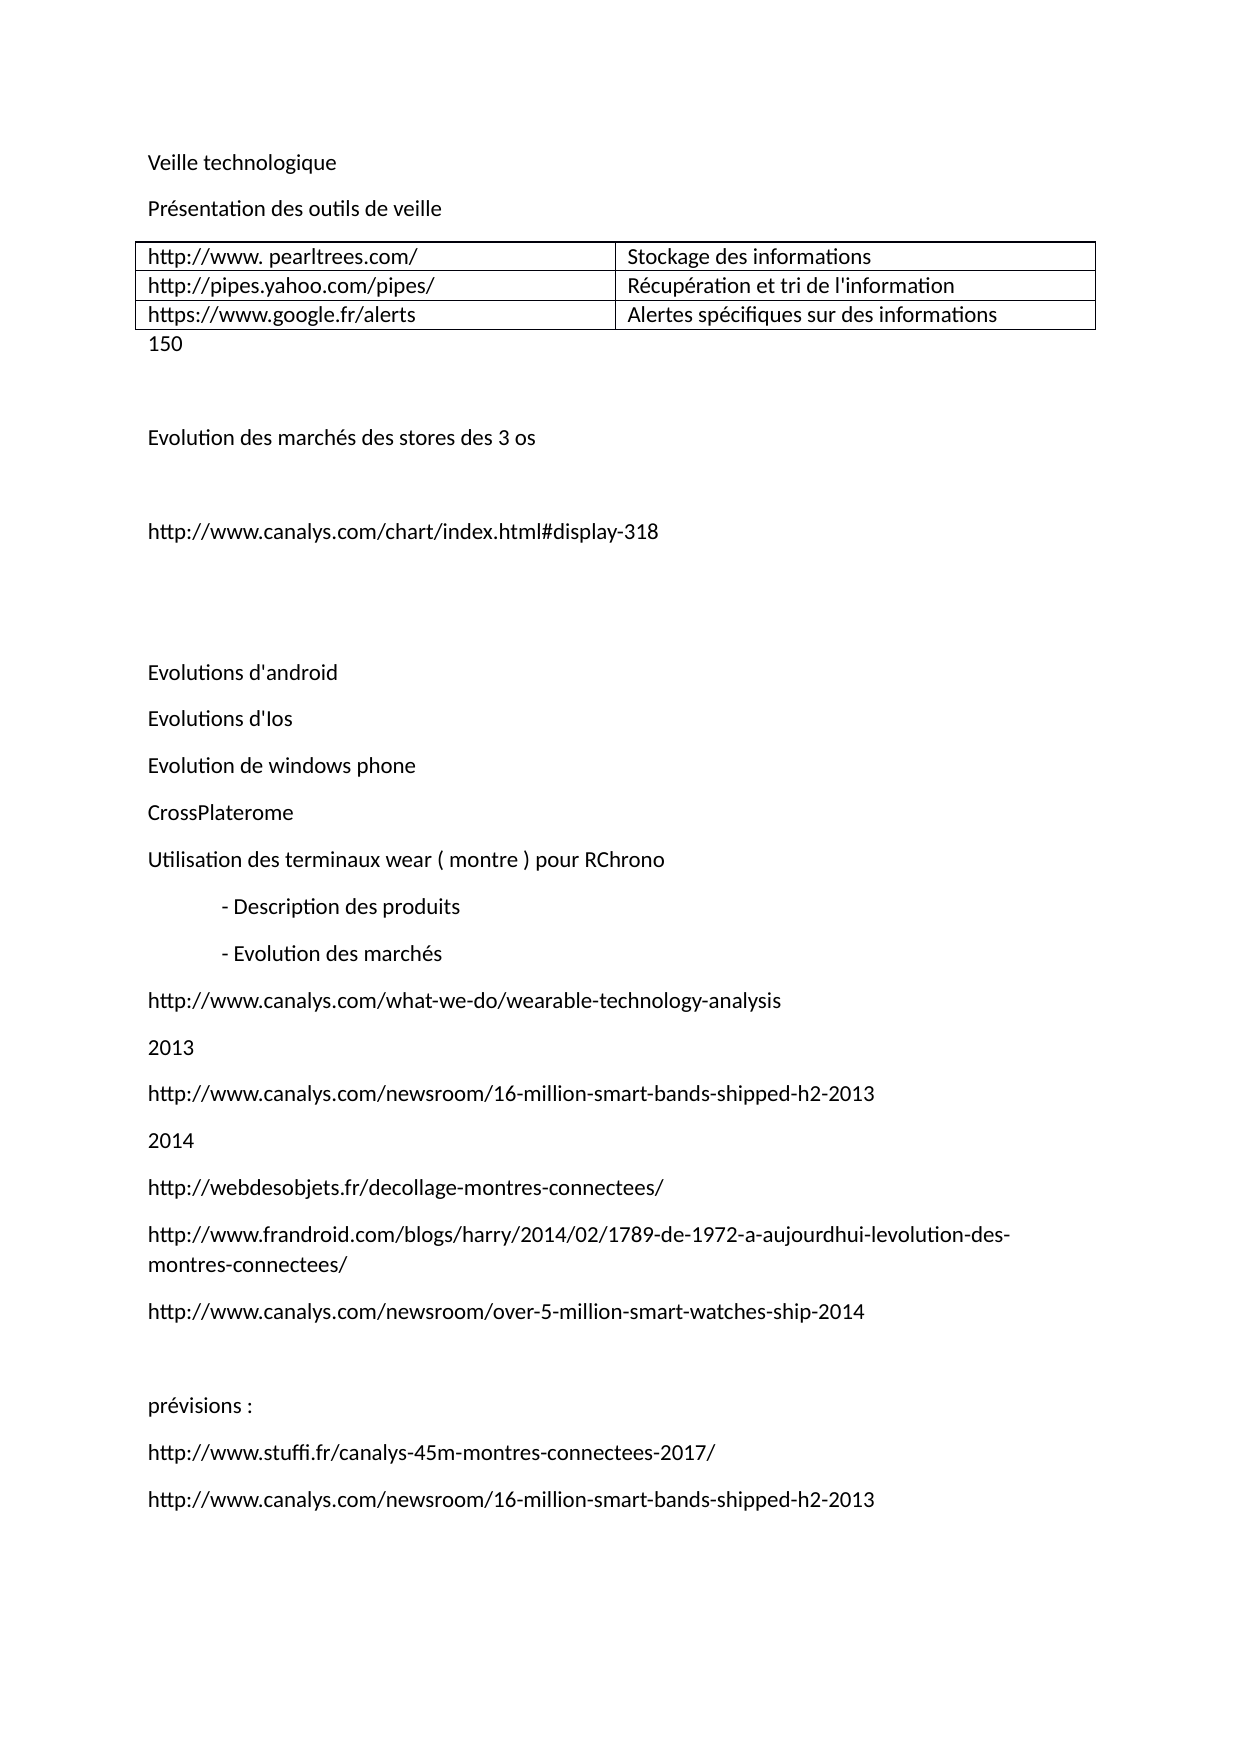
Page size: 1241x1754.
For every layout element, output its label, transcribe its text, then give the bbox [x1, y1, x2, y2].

text Veille technologique [148, 148, 1093, 176]
text 2013 [148, 1033, 1093, 1061]
text Evolution des marchés des stores des 3 os [148, 423, 1093, 451]
text 150 [148, 330, 1093, 358]
text Evolution de windows phone [148, 751, 1093, 779]
text - Description des produits [148, 892, 1093, 920]
text Utilisation des terminaux wear ( montre ) pour RChrono [148, 845, 1093, 873]
text CrossPlaterome [148, 798, 1093, 826]
text http://www.canalys.com/newsroom/16-million-smart-bands-shipped-h2-2013 [148, 1485, 1093, 1513]
text prévisions : [148, 1391, 1093, 1419]
text Evolutions d'Ios [148, 704, 1093, 733]
text - Evolution des marchés [148, 939, 1093, 967]
table_header Stockage des informations [616, 243, 1095, 270]
table_cell http://pipes.yahoo.com/pipes/ [136, 271, 615, 299]
text Présentation des outils de veille [148, 194, 1093, 222]
text http://www.canalys.com/what-we-do/wearable-technology-analysis [148, 986, 1093, 1014]
text http://www.canalys.com/newsroom/16-million-smart-bands-shipped-h2-2013 [148, 1079, 1093, 1108]
text http://www.stuffi.fr/canalys-45m-montres-connectees-2017/ [148, 1438, 1093, 1466]
table_cell https://www.google.fr/alerts [136, 301, 615, 328]
text 2014 [148, 1126, 1093, 1154]
table_cell Alertes spécifiques sur des informations [616, 301, 1095, 328]
text http://webdesobjets.fr/decollage-montres-connectees/ [148, 1173, 1093, 1201]
table_header http://www. pearltrees.com/ [136, 243, 615, 270]
table_cell Récupération et tri de l'information [616, 271, 1095, 299]
text Evolutions d'android [148, 658, 1093, 686]
text http://www.canalys.com/chart/index.html#display-318 [148, 517, 1093, 545]
text http://www.canalys.com/newsroom/over-5-million-smart-watches-ship-2014 [148, 1297, 1093, 1325]
text http://www.frandroid.com/blogs/harry/2014/02/1789-de-1972-a-aujourdhui-levolution-des-montres-connectees/ [148, 1220, 1093, 1278]
